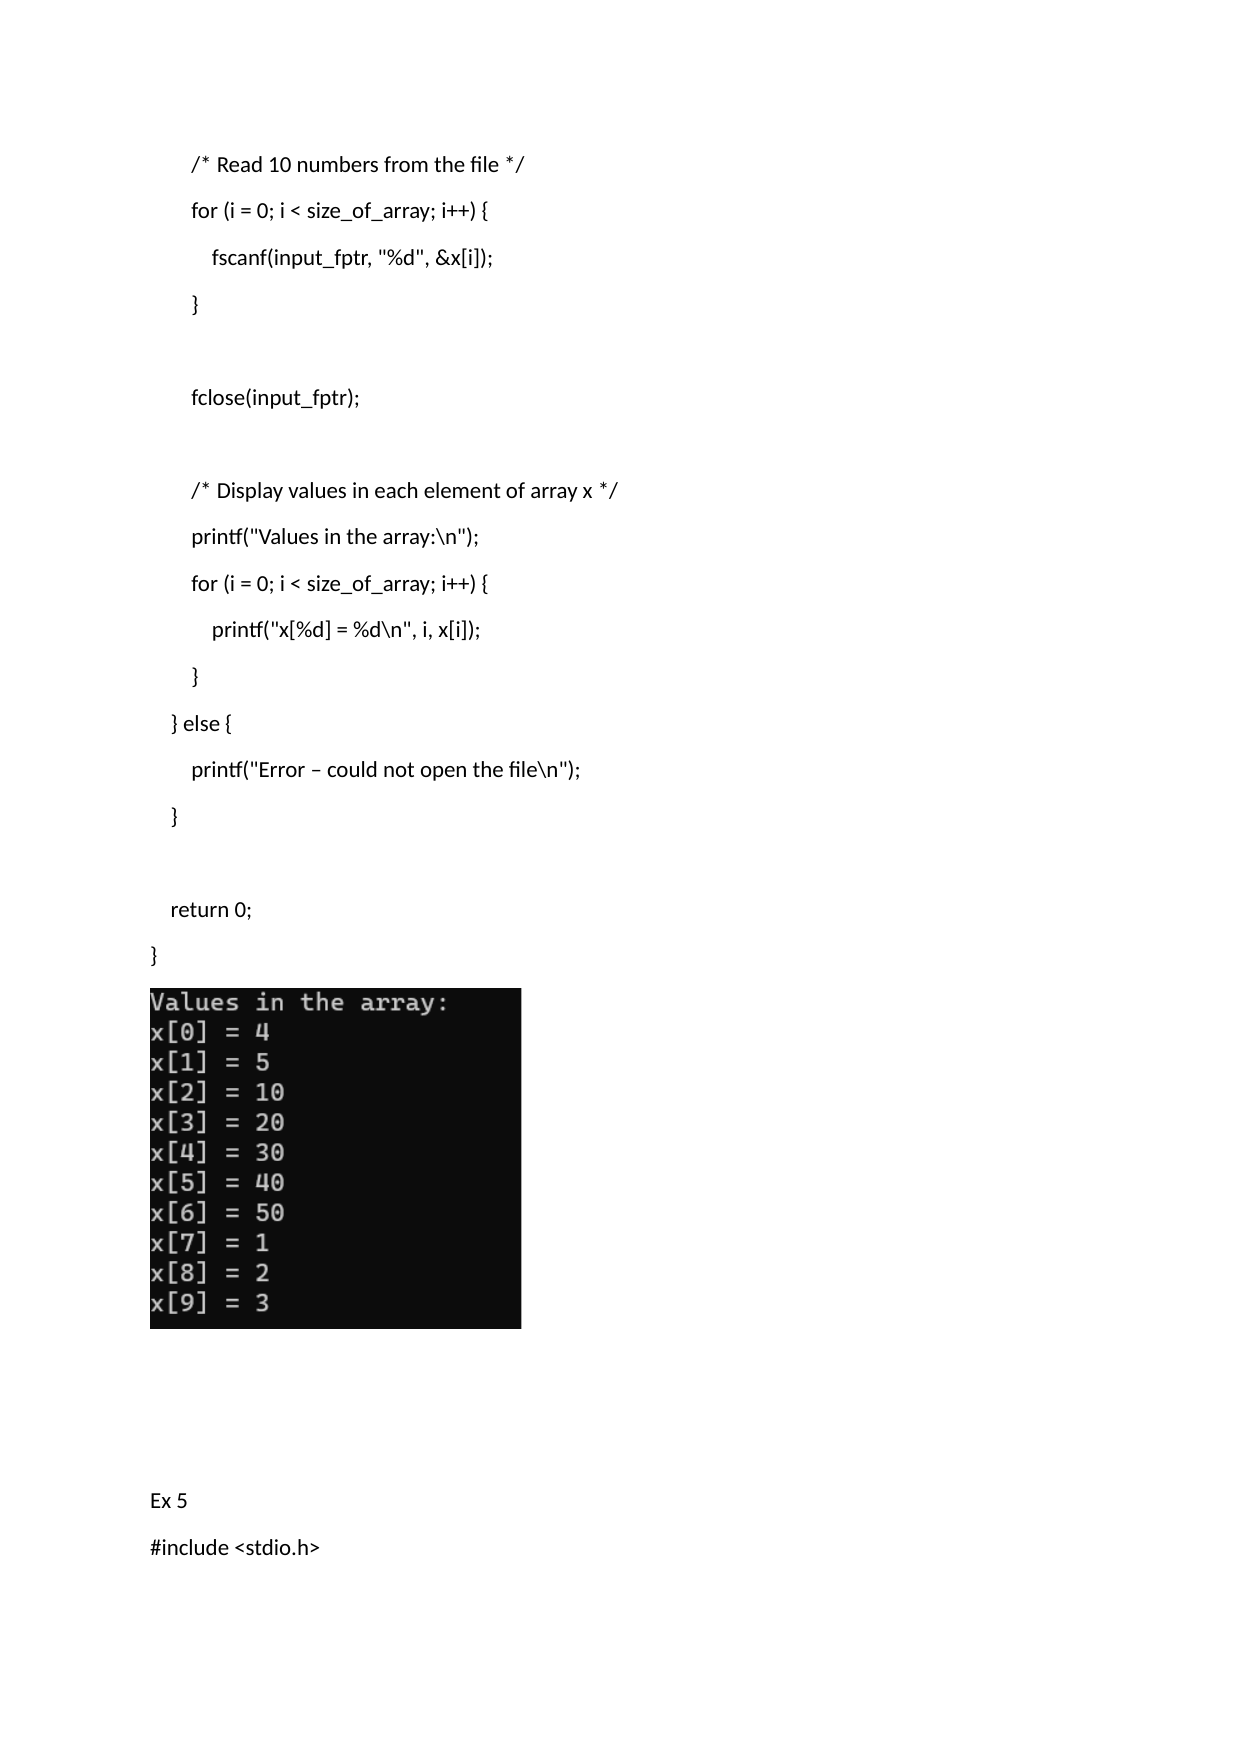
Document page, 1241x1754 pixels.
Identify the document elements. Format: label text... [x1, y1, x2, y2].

text } [150, 802, 1090, 830]
text #include <stdio.h> [150, 1533, 1090, 1561]
text /* Display values in each element of array x */ [150, 476, 1090, 504]
text } [150, 290, 1090, 318]
text } [150, 662, 1090, 690]
text printf("x[%d] = %d\n", i, x[i]); [150, 616, 1090, 644]
text printf("Error – could not open the file\n"); [150, 755, 1090, 783]
text fclose(input_fptr); [150, 383, 1090, 411]
text for (i = 0; i < size_of_array; i++) { [150, 197, 1090, 224]
text printf("Values in the array:\n"); [150, 522, 1090, 551]
text } [150, 942, 1090, 969]
text fscanf(input_fptr, "%d", &x[i]); [150, 243, 1090, 271]
text /* Read 10 numbers from the file */ [150, 150, 1090, 178]
text } else { [150, 709, 1090, 737]
text for (i = 0; i < size_of_array; i++) { [150, 569, 1090, 597]
text return 0; [150, 895, 1090, 923]
text Ex 5 [150, 1486, 1090, 1514]
